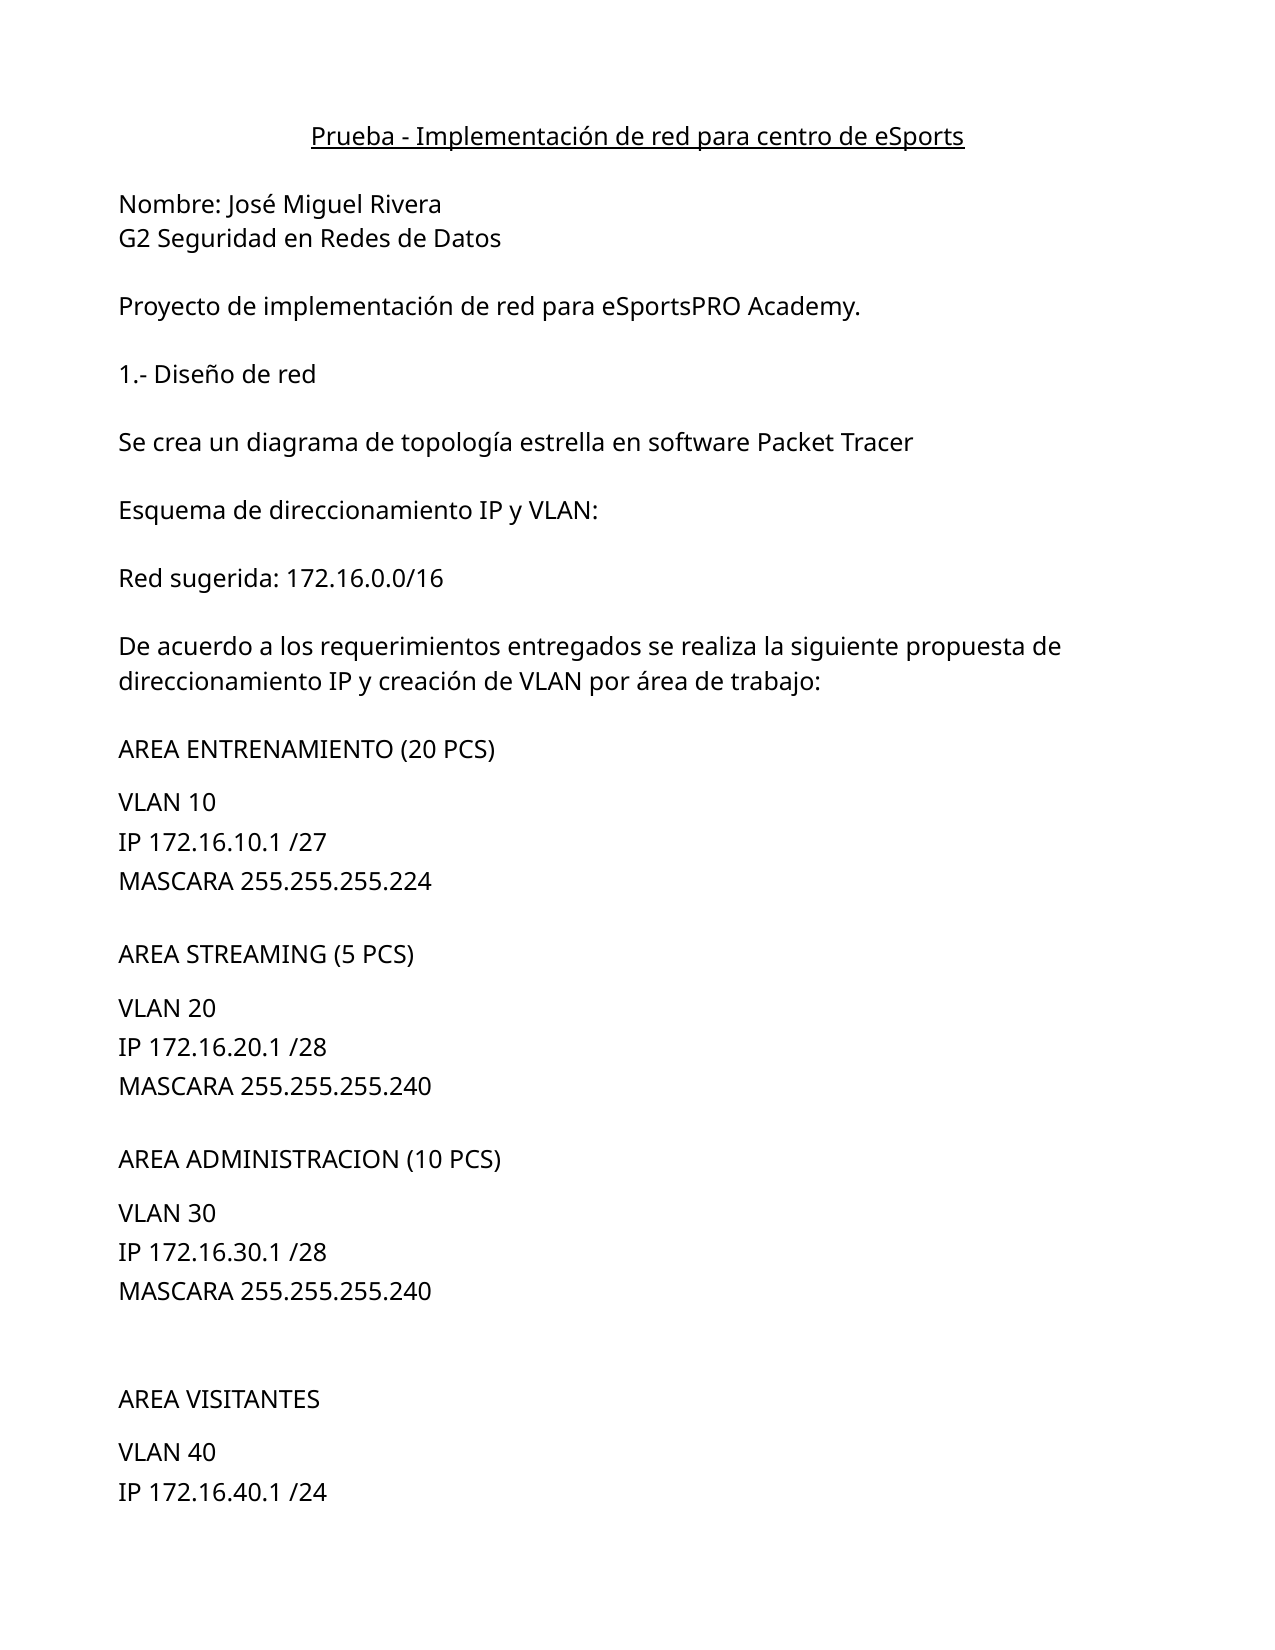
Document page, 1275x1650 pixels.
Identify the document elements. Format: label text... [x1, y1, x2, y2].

text VLAN 30 [118, 1196, 1157, 1230]
text Red sugerida: 172.16.0.0/16 [118, 561, 1157, 595]
text G2 Seguridad en Redes de Datos [118, 220, 1157, 254]
text VLAN 20 [118, 990, 1157, 1024]
text MASCARA 255.255.255.240 [118, 1274, 1157, 1308]
text AREA VISITANTES [118, 1381, 1157, 1415]
text MASCARA 255.255.255.224 [118, 863, 1157, 897]
text VLAN 40 [118, 1435, 1157, 1469]
text VLAN 10 [118, 785, 1157, 819]
text Esquema de direccionamiento IP y VLAN: [118, 493, 1157, 527]
text IP 172.16.30.1 /28 [118, 1235, 1157, 1269]
text De acuerdo a los requerimientos entregados se realiza la siguiente propuesta de direccionamiento IP y creación de VLAN por área de trabajo: [118, 629, 1157, 697]
text IP 172.16.20.1 /28 [118, 1029, 1157, 1063]
text Proyecto de implementación de red para eSportsPRO Academy. [118, 288, 1157, 322]
text Nombre: José Miguel Rivera [118, 186, 1157, 220]
text AREA ENTRENAMIENTO (20 PCS) [118, 731, 1157, 765]
text Prueba - Implementación de red para centro de eSports [118, 118, 1157, 152]
text AREA ADMINISTRACION (10 PCS) [118, 1142, 1157, 1176]
text MASCARA 255.255.255.240 [118, 1069, 1157, 1103]
text AREA STREAMING (5 PCS) [118, 937, 1157, 971]
text 1.- Diseño de red [118, 357, 1157, 391]
text IP 172.16.40.1 /24 [118, 1474, 1157, 1508]
text Se crea un diagrama de topología estrella en software Packet Tracer [118, 425, 1157, 459]
text IP 172.16.10.1 /27 [118, 824, 1157, 858]
